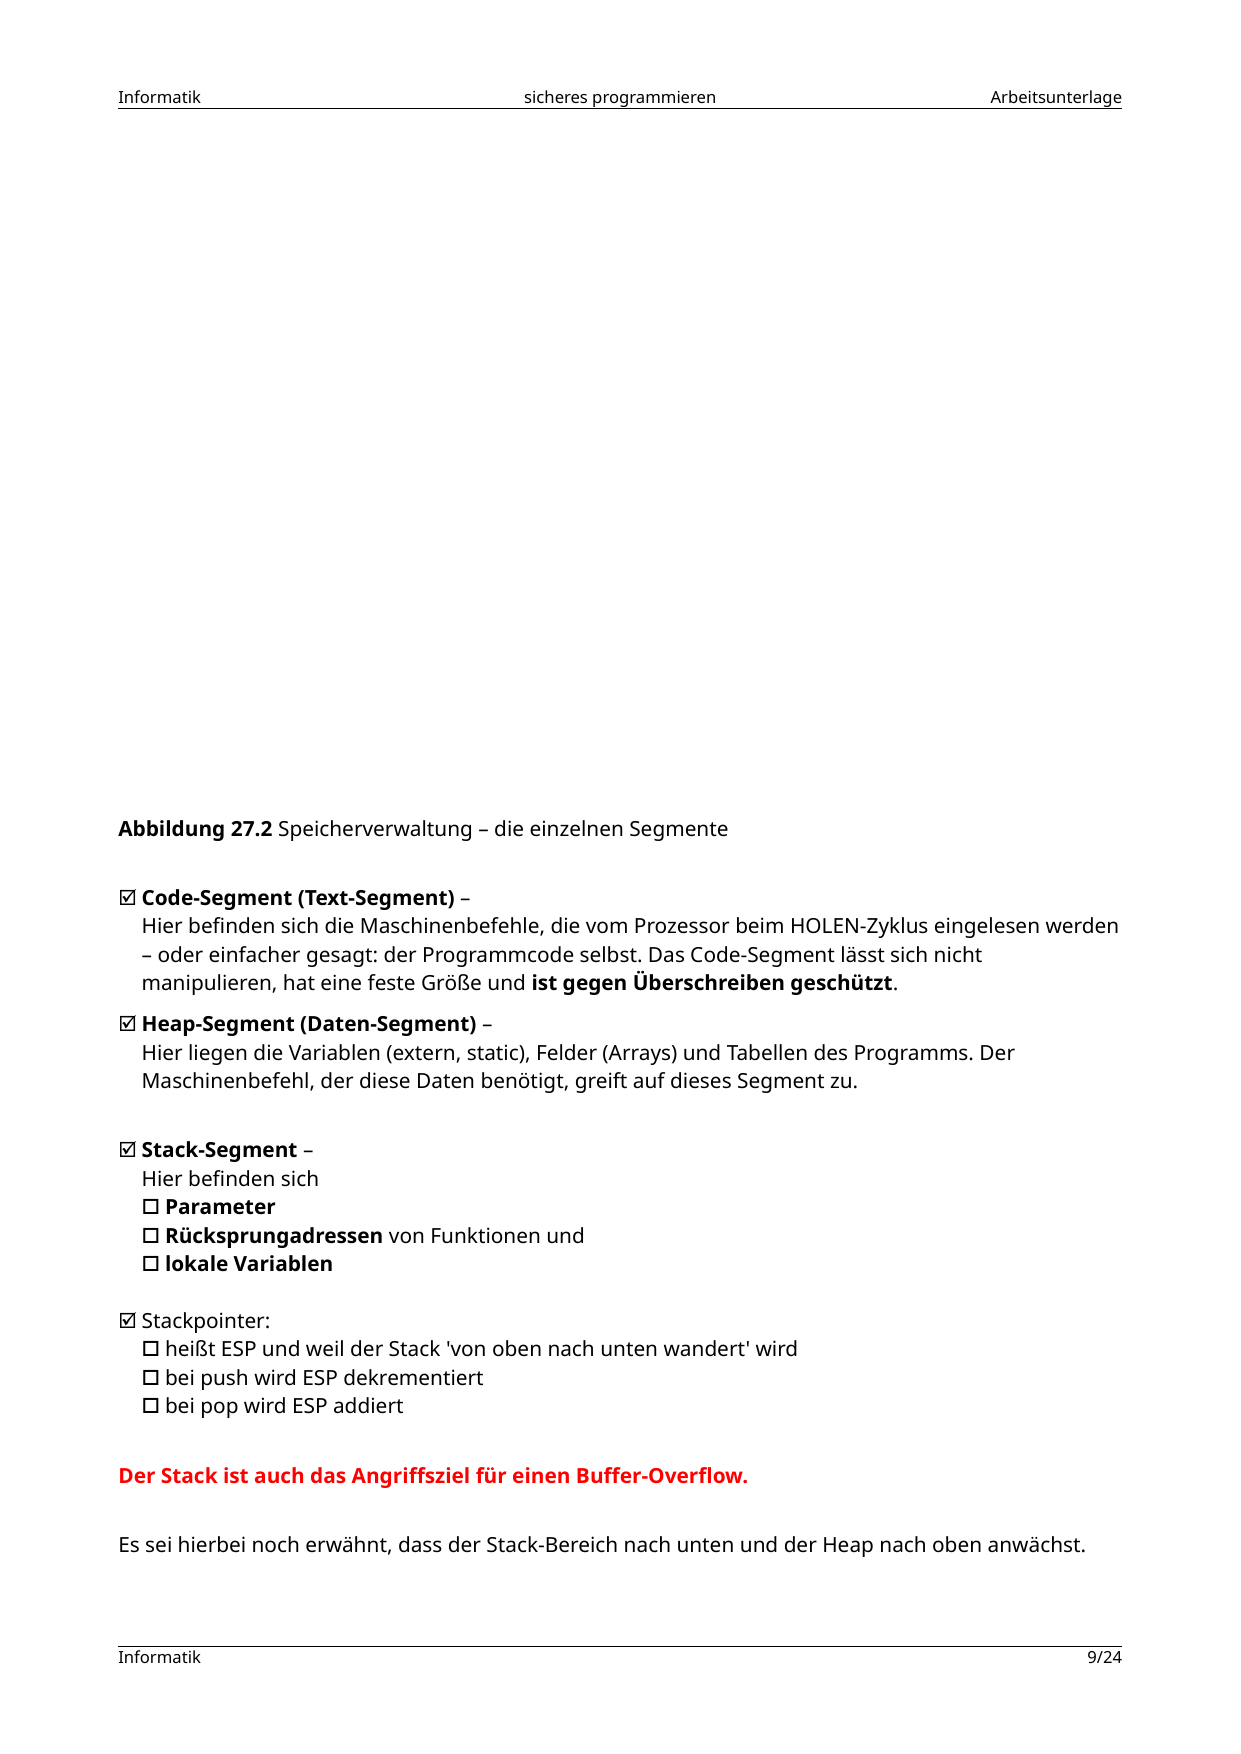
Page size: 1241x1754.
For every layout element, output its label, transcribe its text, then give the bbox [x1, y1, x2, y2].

text Der Stack ist auch das Angriffsziel für einen Buffer-Overflow. [118, 1461, 1122, 1489]
text Abbildung 27.2 Speicherverwaltung – die einzelnen Segmente [118, 814, 1122, 871]
list bei pop wird ESP addiert [141, 1391, 1122, 1420]
list Stack-Segment – Hier befinden sich [118, 1136, 1122, 1192]
list heißt ESP und weil der Stack 'von oben nach unten wandert' wird [141, 1334, 1122, 1363]
list Rücksprungadressen von Funktionen und [141, 1221, 1122, 1249]
list Stackpointer: [118, 1306, 1122, 1334]
list lokale Variablen [141, 1249, 1122, 1306]
text Es sei hierbei noch erwähnt, dass der Stack-Bereich nach unten und der Heap nach oben anwächst. [118, 1530, 1122, 1559]
list Parameter [141, 1192, 1122, 1221]
list Code-Segment (Text-Segment) – Hier befinden sich die Maschinenbefehle, die vom Prozessor beim HOLEN-Zyklus eingelesen werden – oder einfacher gesagt: der Programmcode selbst. Das Code-Segment lässt sich nicht manipulieren, hat eine feste Größe und ist gegen Überschreiben geschützt. [118, 883, 1122, 997]
list Heap-Segment (Daten-Segment) – Hier liegen die Variablen (extern, static), Felder (Arrays) und Tabellen des Programms. Der Maschinenbefehl, der diese Daten benötigt, greift auf dieses Segment zu. [118, 1009, 1122, 1123]
list bei push wird ESP dekrementiert [141, 1363, 1122, 1391]
